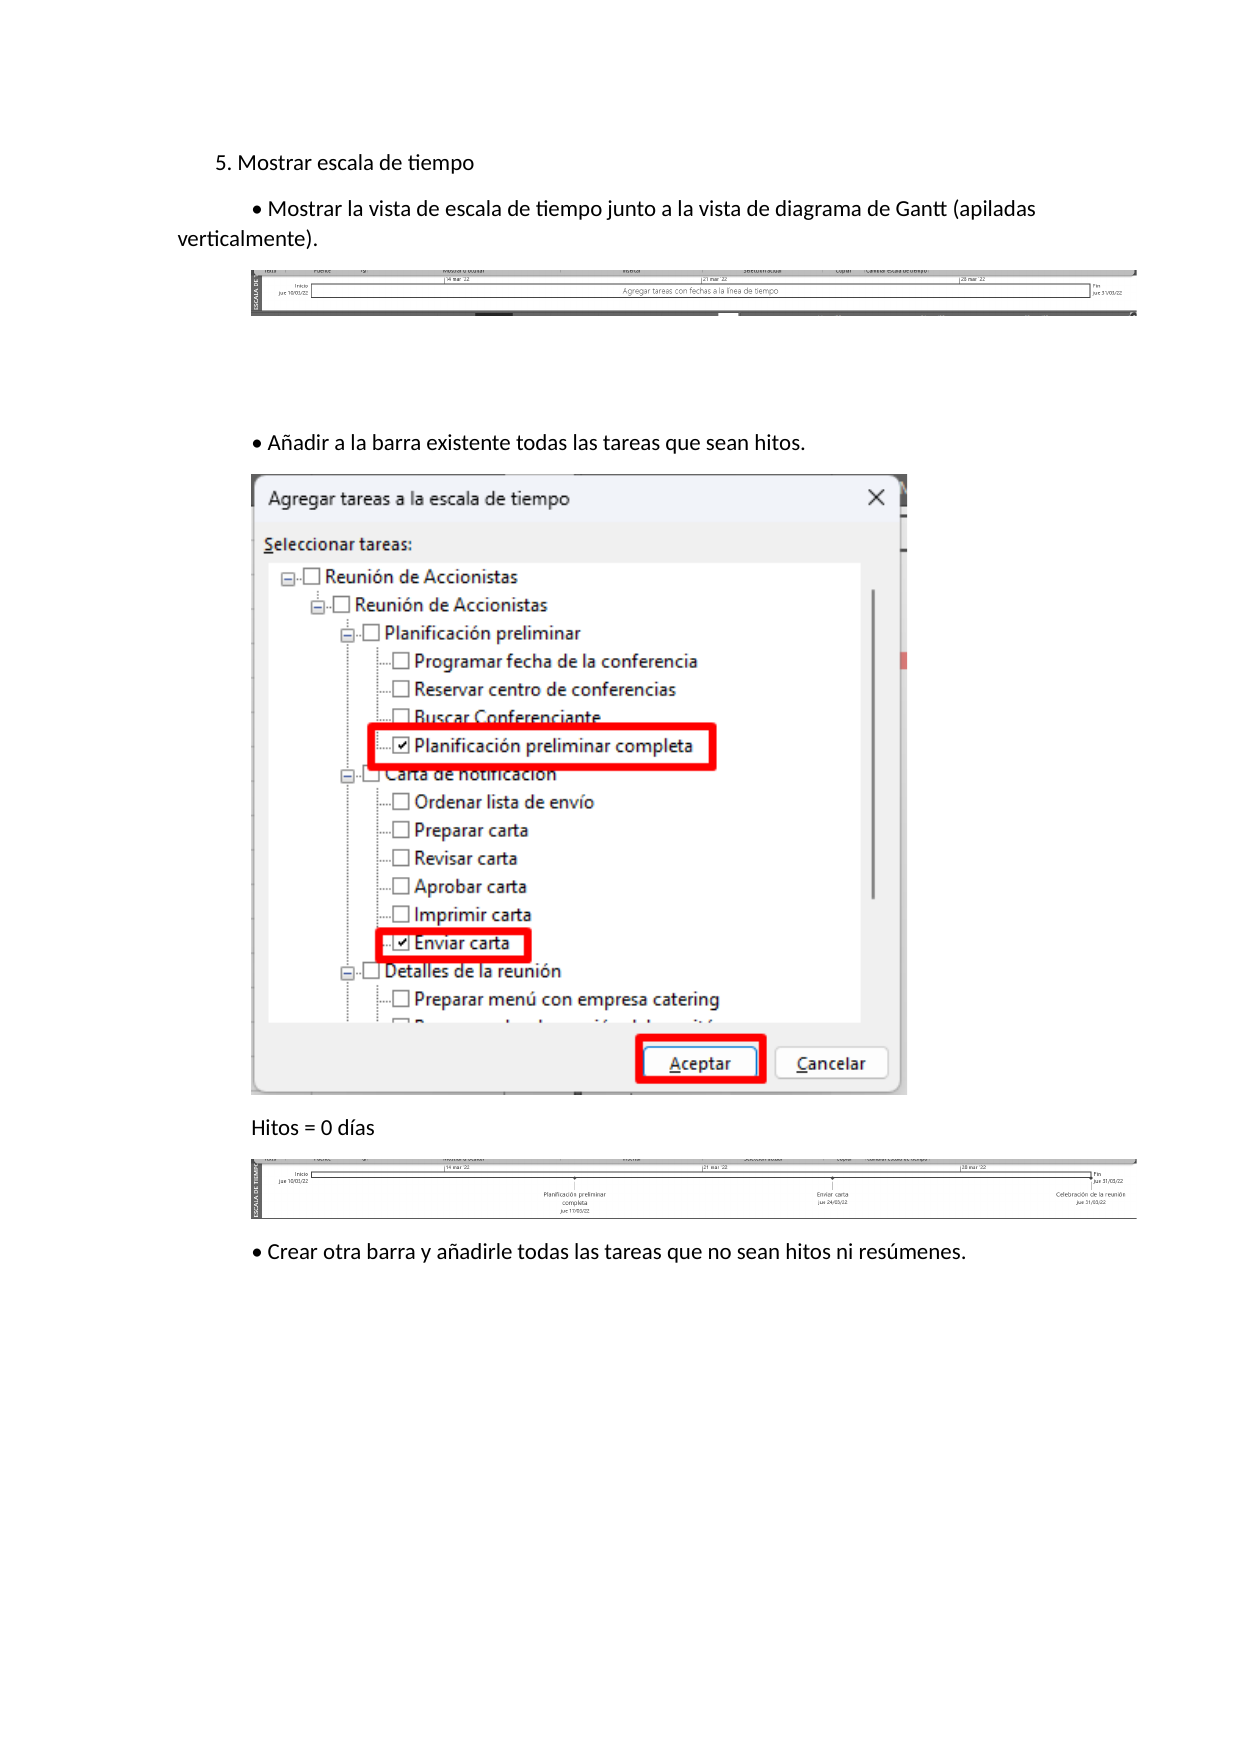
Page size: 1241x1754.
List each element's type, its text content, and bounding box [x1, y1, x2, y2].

text • Crear otra barra y añadirle todas las tareas que no sean hitos ni resúmenes. [177, 1237, 1063, 1265]
text 5. Mostrar escala de tiempo [177, 148, 1063, 176]
text • Mostrar la vista de escala de tiempo junto a la vista de diagrama de Gantt (apiladas verticalmente). [177, 194, 1063, 252]
text • Añadir a la barra existente todas las tareas que sean hitos. [177, 428, 1063, 456]
text Hitos = 0 días [177, 1113, 1063, 1141]
